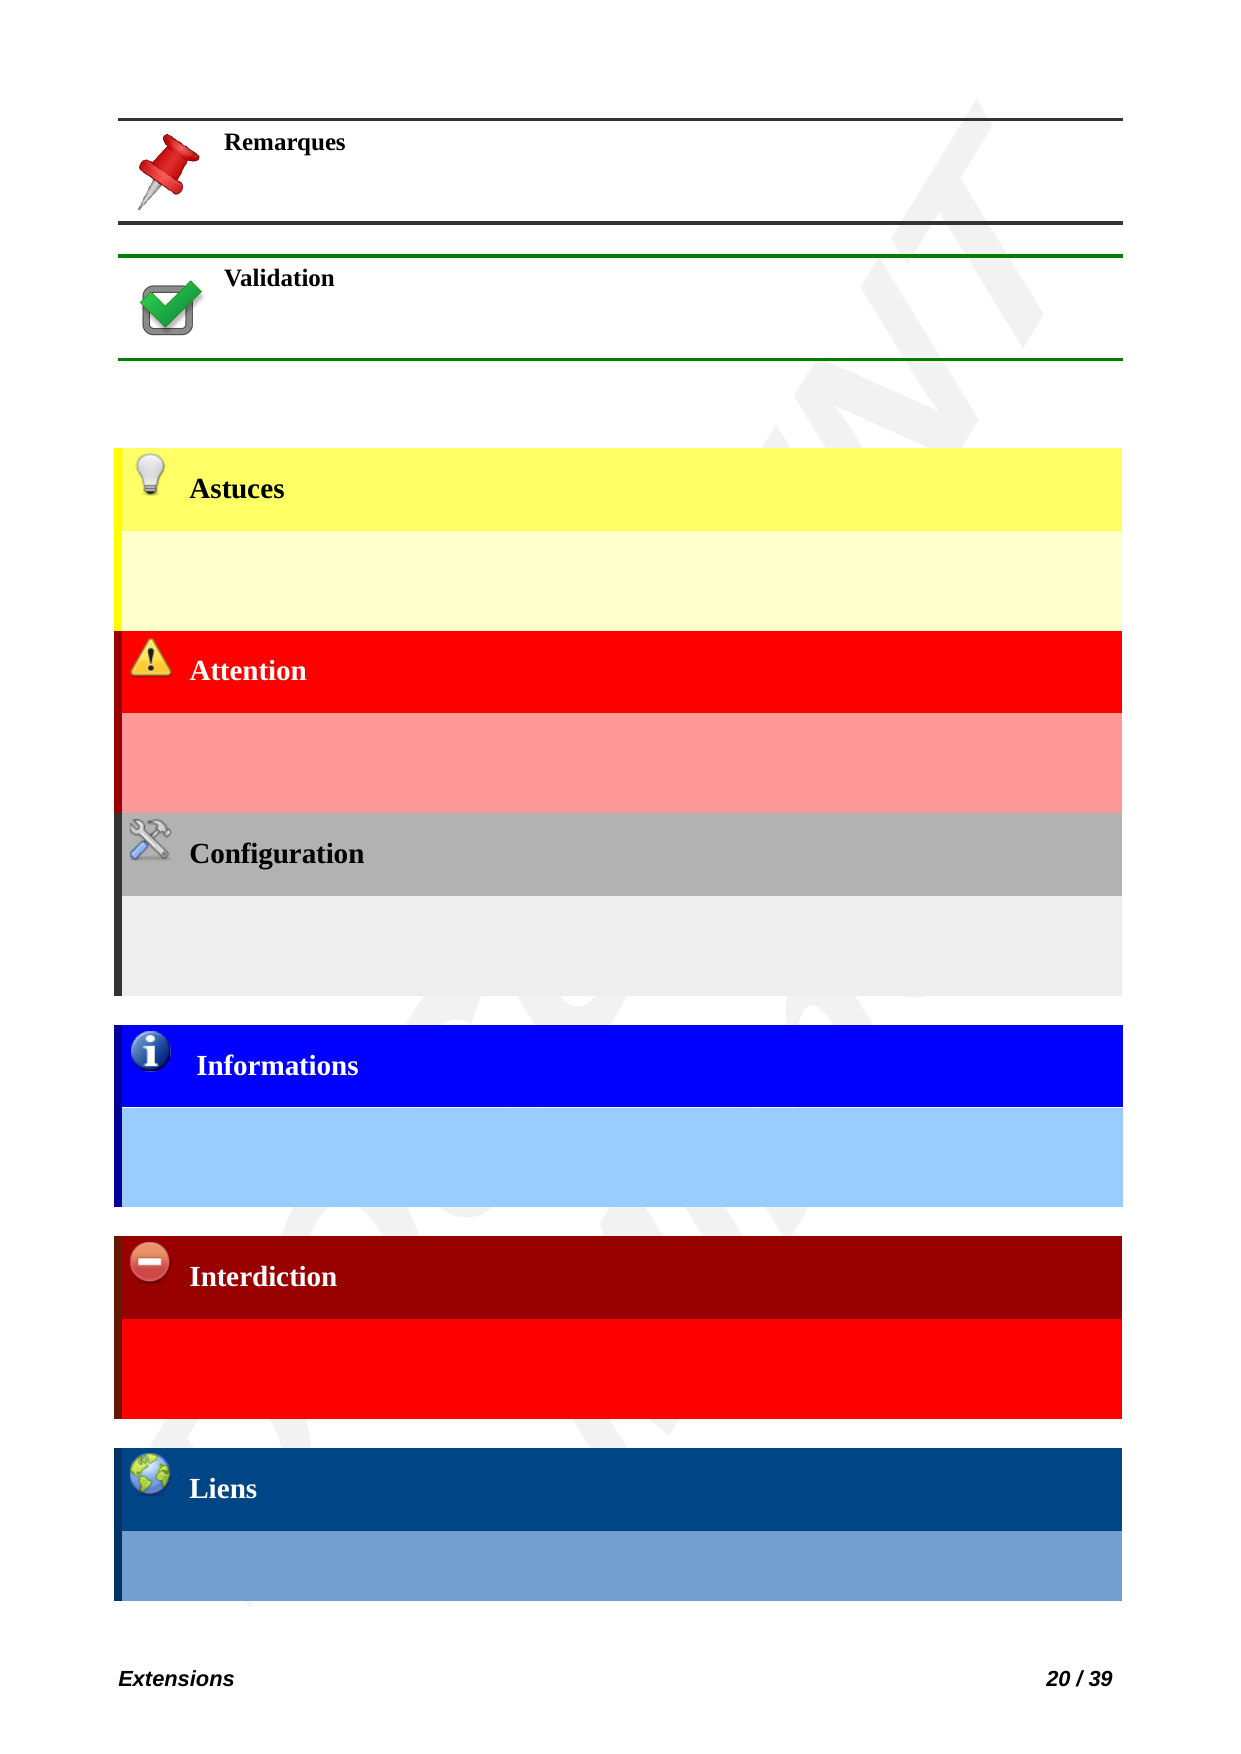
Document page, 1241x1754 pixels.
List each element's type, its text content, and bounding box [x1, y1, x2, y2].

table_header [122, 1025, 184, 1107]
picture [130, 636, 172, 679]
table_header Attention [184, 631, 1122, 713]
table_cell [122, 1531, 1122, 1601]
table_header Configuration [183, 813, 1122, 896]
table_header [118, 258, 218, 357]
picture [129, 453, 172, 496]
table_header Interdiction [183, 1236, 1122, 1319]
table_header [118, 121, 218, 221]
table_header [122, 448, 183, 531]
picture [129, 818, 172, 861]
table_cell [122, 713, 1122, 813]
table_header Validation [218, 258, 1123, 357]
picture [129, 1453, 172, 1496]
table_cell [122, 896, 1122, 996]
picture [130, 1030, 172, 1073]
picture [123, 263, 213, 352]
table_header [122, 813, 183, 896]
picture [129, 1242, 172, 1284]
table_header Remarques [218, 121, 1123, 221]
table_header Astuces [183, 448, 1122, 531]
table_header [122, 631, 184, 713]
table_header [122, 1448, 183, 1531]
picture [123, 127, 213, 216]
table_header Liens [183, 1448, 1122, 1531]
table_header Informations [184, 1025, 1123, 1107]
table_cell [122, 531, 1122, 631]
table_cell [122, 1108, 1123, 1207]
table_header [122, 1236, 183, 1319]
table_cell [122, 1319, 1122, 1419]
